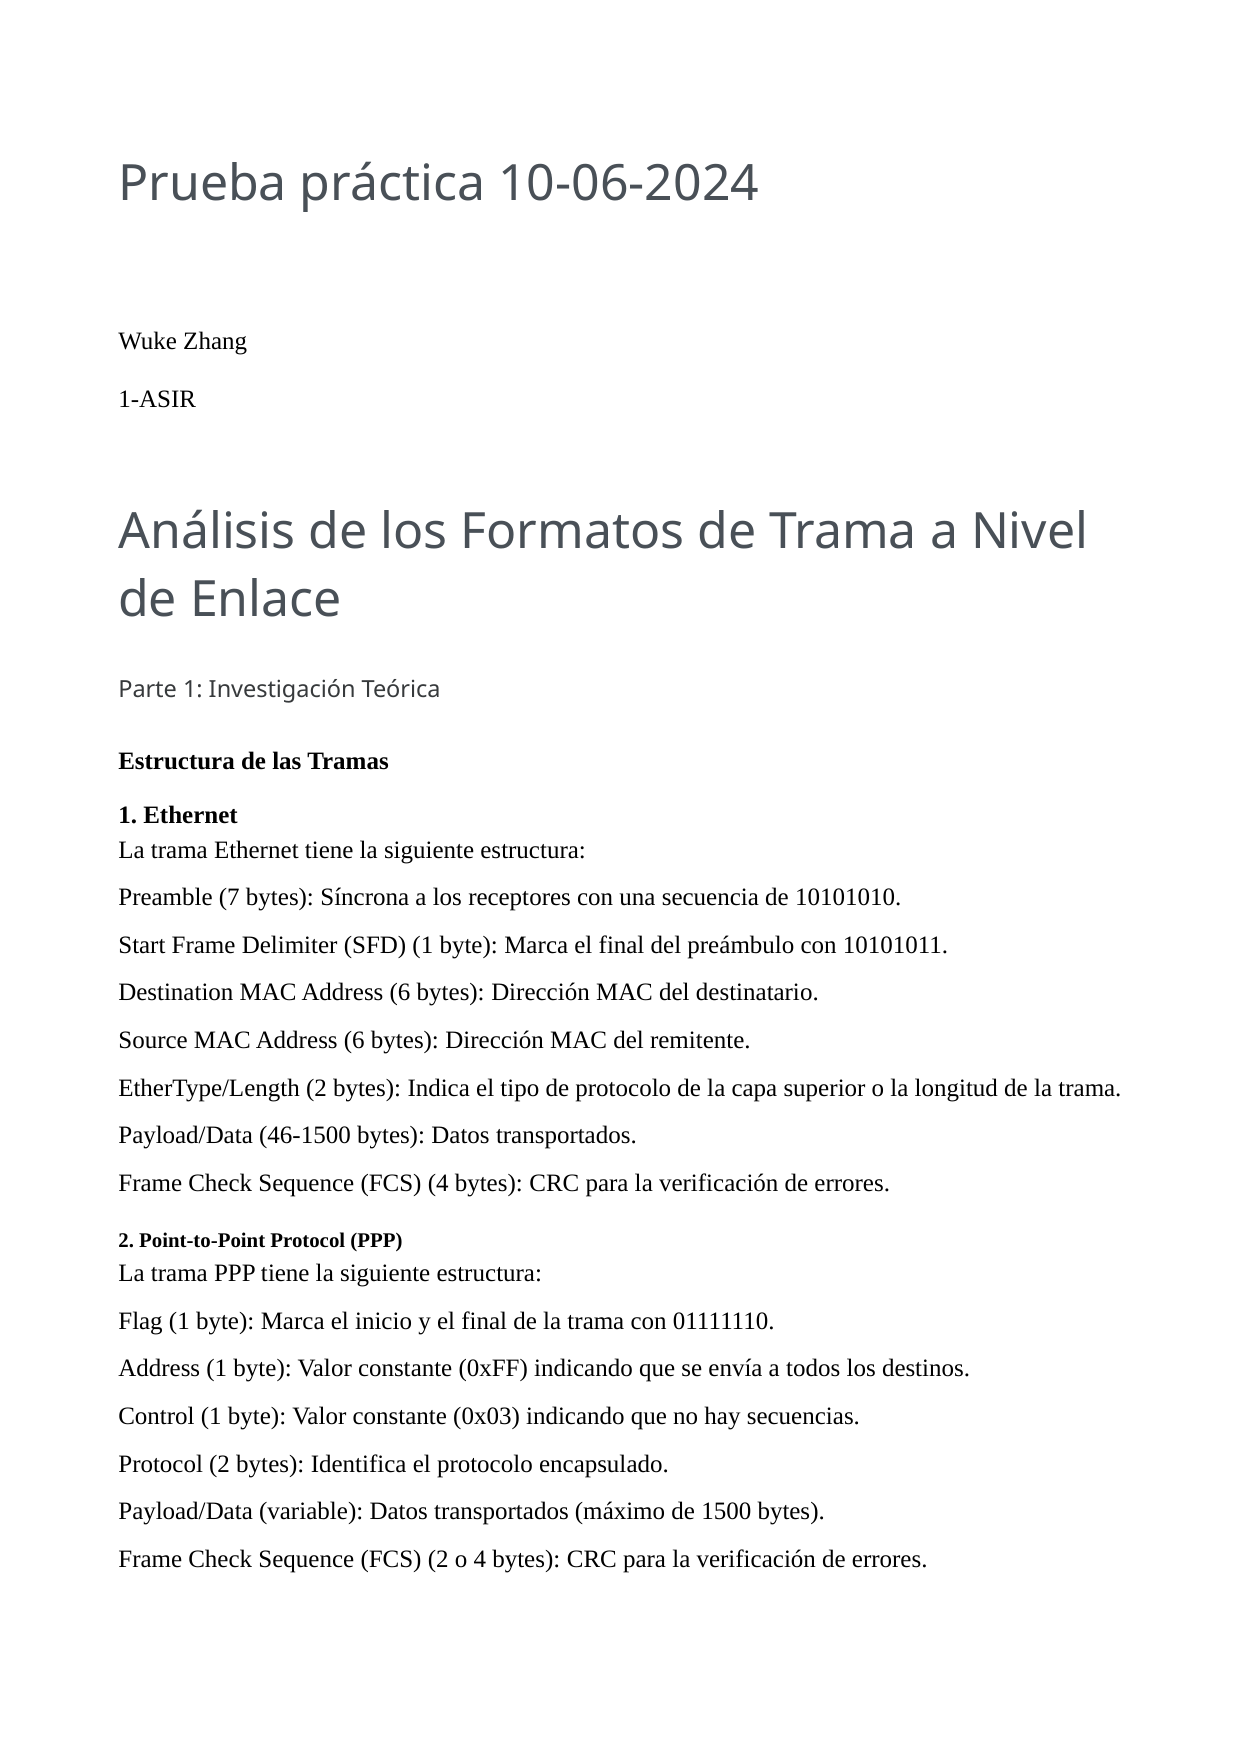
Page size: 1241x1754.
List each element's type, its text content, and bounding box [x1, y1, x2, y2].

text Wuke Zhang [118, 326, 1122, 355]
text Payload/Data (46-1500 bytes): Datos transportados. [118, 1120, 1122, 1149]
text Address (1 byte): Valor constante (0xFF) indicando que se envía a todos los destinos. [118, 1353, 1122, 1382]
text Payload/Data (variable): Datos transportados (máximo de 1500 bytes). [118, 1496, 1122, 1525]
text Control (1 byte): Valor constante (0x03) indicando que no hay secuencias. [118, 1401, 1122, 1430]
text Destination MAC Address (6 bytes): Dirección MAC del destinatario. [118, 977, 1122, 1006]
text 1-ASIR [118, 384, 1122, 413]
text Preamble (7 bytes): Síncrona a los receptores con una secuencia de 10101010. [118, 882, 1122, 911]
subtitle Prueba práctica 10-06-2024 [118, 147, 1122, 215]
text Frame Check Sequence (FCS) (4 bytes): CRC para la verificación de errores. [118, 1168, 1122, 1197]
text Start Frame Delimiter (SFD) (1 byte): Marca el final del preámbulo con 10101011. [118, 930, 1122, 959]
text La trama PPP tiene la siguiente estructura: [118, 1258, 1122, 1287]
text Parte 1: Investigación Teórica [118, 673, 1122, 705]
text Flag (1 byte): Marca el inicio y el final de la trama con 01111110. [118, 1306, 1122, 1335]
subtitle 2. Point-to-Point Protocol (PPP) [118, 1228, 1122, 1252]
text La trama Ethernet tiene la siguiente estructura: [118, 835, 1122, 863]
subtitle 1. Ethernet [118, 800, 1122, 828]
text Source MAC Address (6 bytes): Dirección MAC del remitente. [118, 1025, 1122, 1054]
subtitle Estructura de las Tramas [118, 746, 1122, 775]
text EtherType/Length (2 bytes): Indica el tipo de protocolo de la capa superior o la longitud de la trama. [118, 1073, 1122, 1101]
text Frame Check Sequence (FCS) (2 o 4 bytes): CRC para la verificación de errores. [118, 1544, 1122, 1573]
text Protocol (2 bytes): Identifica el protocolo encapsulado. [118, 1449, 1122, 1477]
subtitle Análisis de los Formatos de Trama a Nivel de Enlace [118, 495, 1122, 631]
